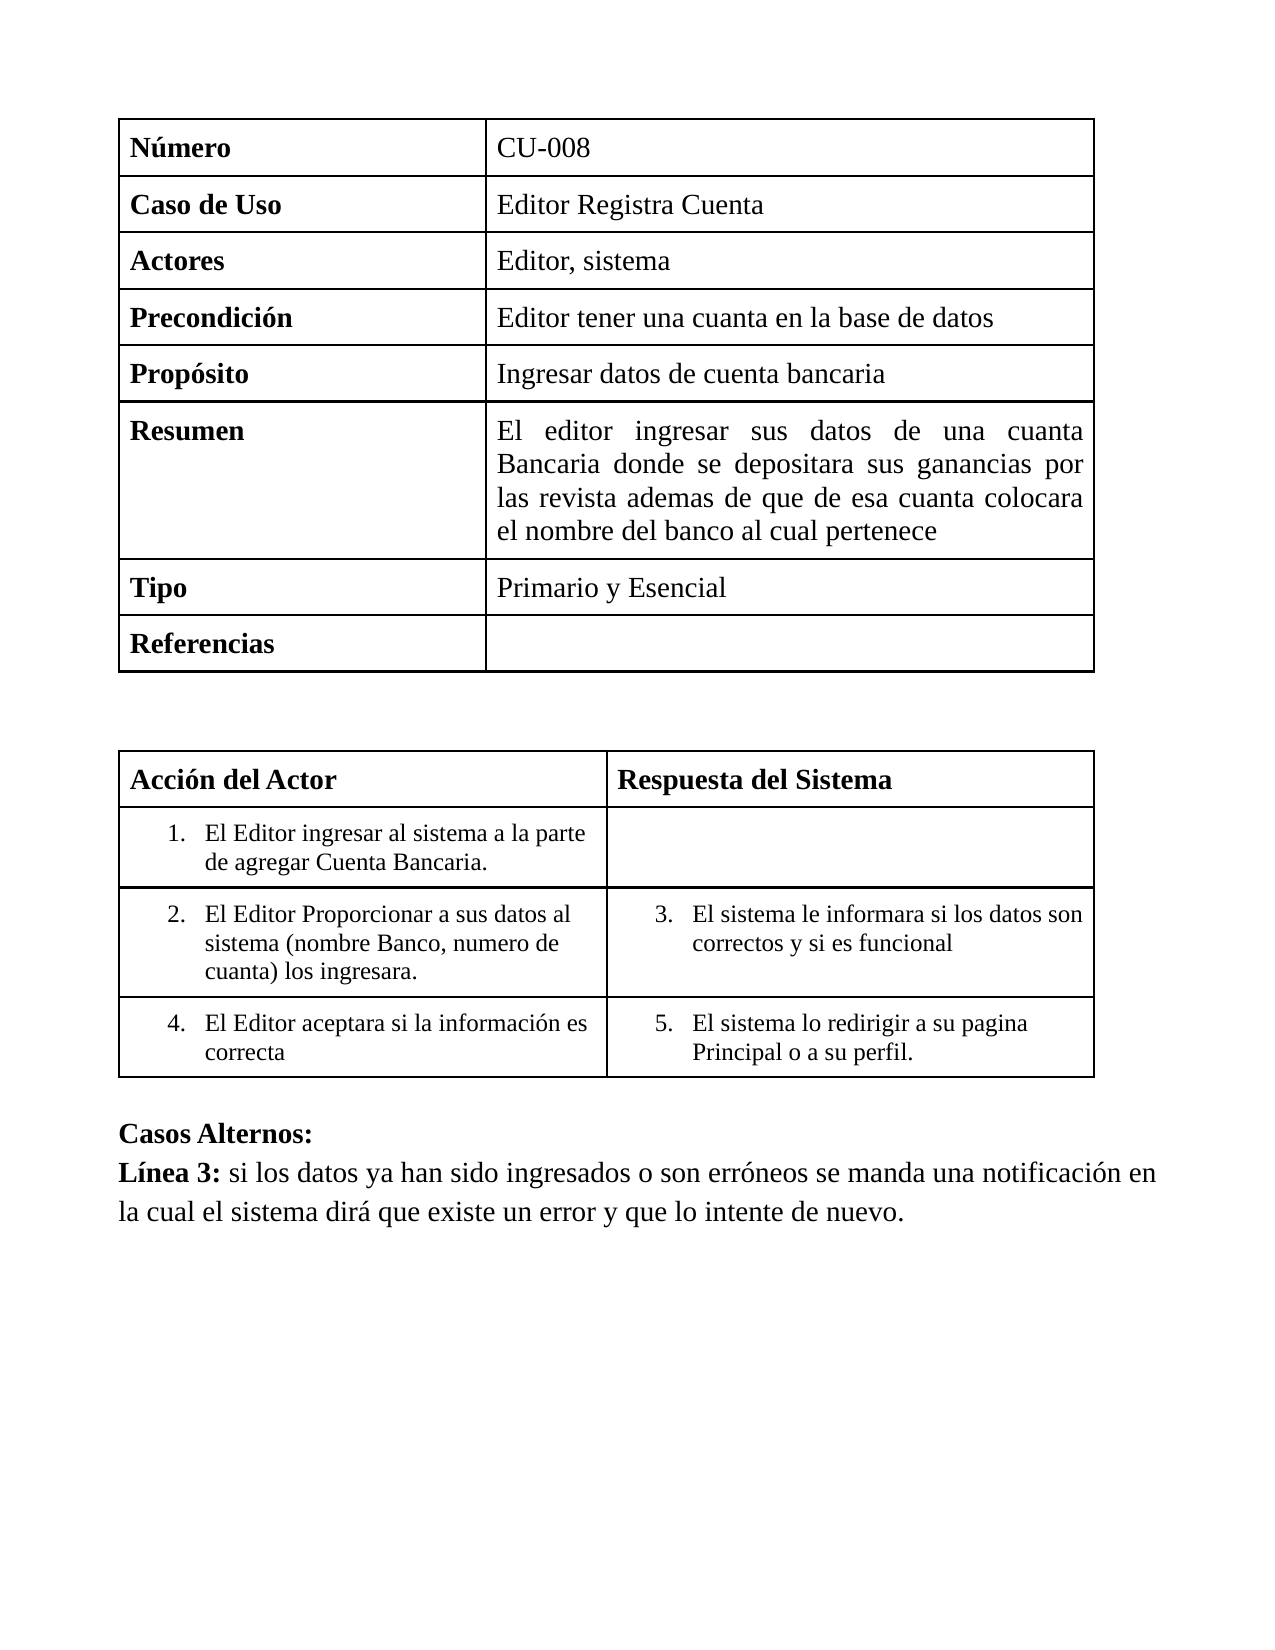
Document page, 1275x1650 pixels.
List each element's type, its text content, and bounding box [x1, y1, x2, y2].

table_cell El editor ingresar sus datos de una cuanta Bancaria donde se depositara sus ganancias por las revista ademas de que de esa cuanta colocara el nombre del banco al cual pertenece [487, 403, 1093, 557]
table_cell Caso de Uso [120, 177, 485, 231]
text Línea 3: si los datos ya han sido ingresados o son erróneos se manda una notificación en la cual el sistema dirá que existe un error y que lo intente de nuevo. [118, 1155, 1157, 1227]
table_cell Actores [120, 233, 485, 287]
table_cell Propósito [120, 346, 485, 400]
table_cell Referencias [120, 616, 485, 670]
table_cell El sistema le informara si los datos son correctos y si es funcional [608, 889, 1093, 996]
table_cell Precondición [120, 290, 485, 344]
table_header Respuesta del Sistema [608, 752, 1093, 806]
text Casos Alternos: [118, 1117, 1157, 1150]
table_cell Tipo [120, 560, 485, 614]
table_cell El Editor aceptara si la información es correcta [120, 998, 606, 1076]
table_cell Editor Registra Cuenta [487, 177, 1093, 231]
table_cell Editor, sistema [487, 233, 1093, 287]
table_cell El sistema lo redirigir a su pagina Principal o a su perfil. [608, 998, 1093, 1076]
table_header CU-008 [487, 120, 1093, 174]
table_header Acción del Actor [120, 752, 606, 806]
table_cell [608, 808, 1093, 886]
table_header Número [120, 120, 485, 174]
table_cell [487, 616, 1093, 670]
table_cell El Editor ingresar al sistema a la parte de agregar Cuenta Bancaria. [120, 808, 606, 886]
table_cell Resumen [120, 403, 485, 557]
table_cell Ingresar datos de cuenta bancaria [487, 346, 1093, 400]
table_cell El Editor Proporcionar a sus datos al sistema (nombre Banco, numero de cuanta) los ingresara. [120, 889, 606, 996]
table_cell Editor tener una cuanta en la base de datos [487, 290, 1093, 344]
table_cell Primario y Esencial [487, 560, 1093, 614]
